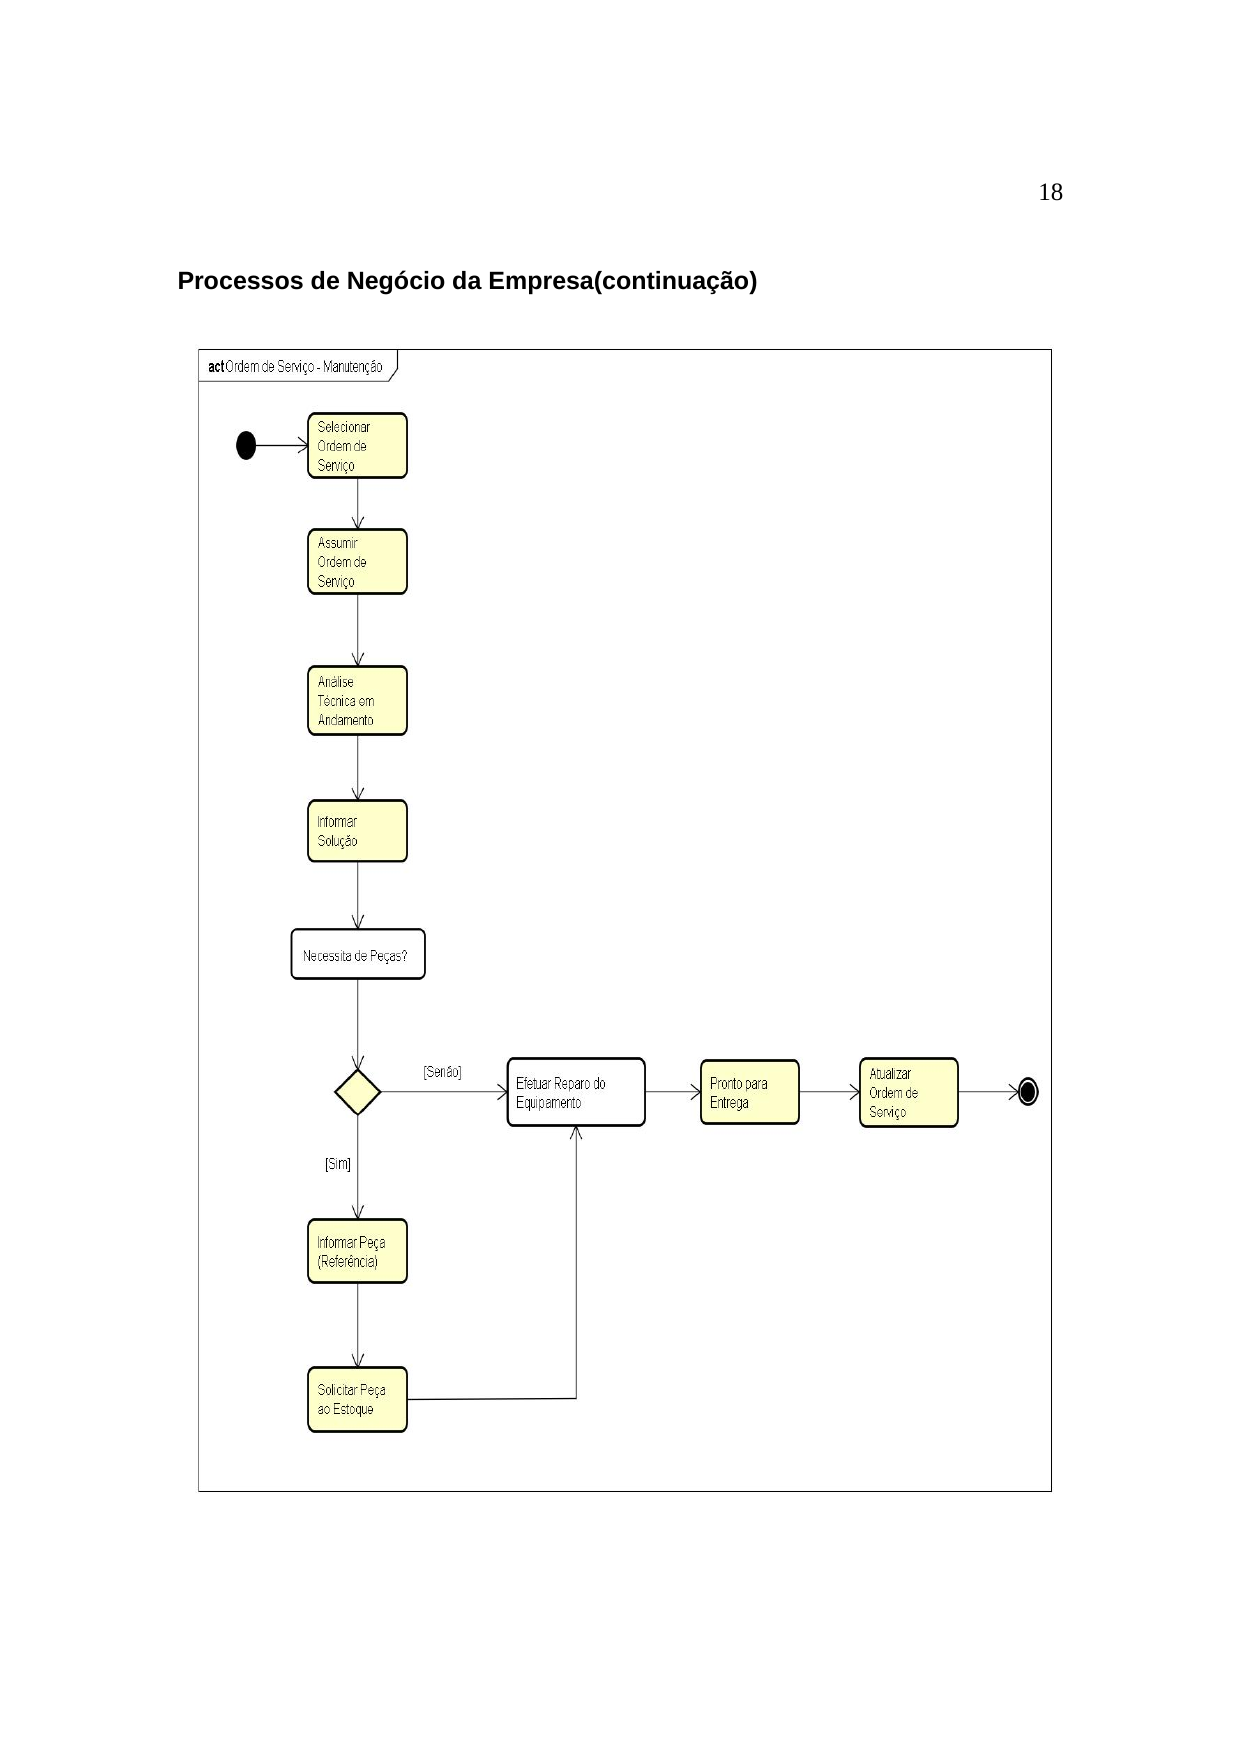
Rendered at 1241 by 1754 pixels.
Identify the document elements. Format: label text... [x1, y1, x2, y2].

picture [189, 337, 1060, 1503]
text Processos de Negócio da Empresa(continuação) [177, 266, 1063, 294]
